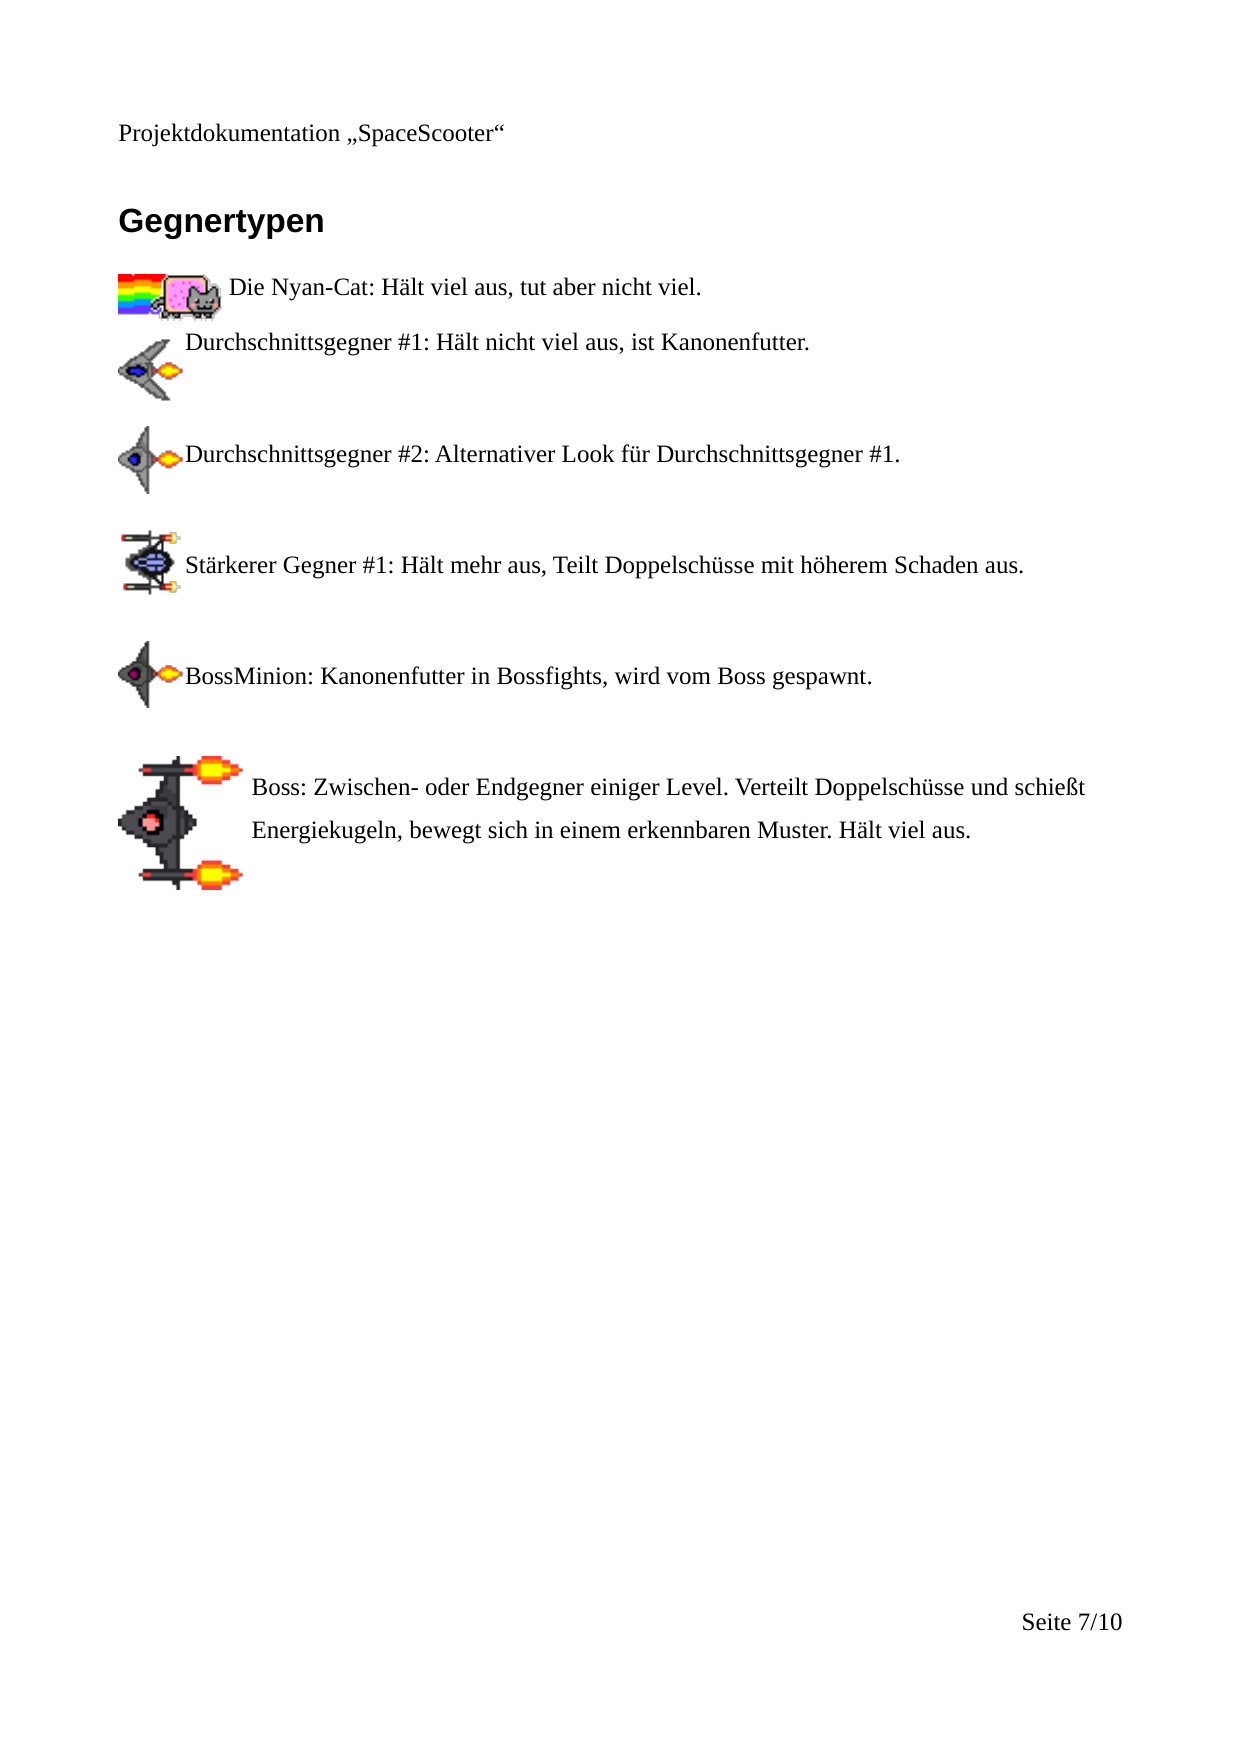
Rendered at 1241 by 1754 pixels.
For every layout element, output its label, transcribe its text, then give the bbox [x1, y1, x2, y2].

text Boss: Zwischen- oder Endgegner einiger Level. Verteilt Doppelschüsse und schießt Energiekugeln, bewegt sich in einem erkennbaren Muster. Hält viel aus. [252, 772, 1122, 844]
picture [118, 274, 223, 321]
picture [118, 426, 185, 494]
picture [118, 756, 252, 890]
picture [118, 529, 185, 597]
text Durchschnittsgegner #1: Hält nicht viel aus, ist Kanonenfutter. [118, 327, 1122, 356]
text Durchschnittsgegner #2: Alternativer Look für Durchschnittsgegner #1. [185, 439, 1122, 467]
text Die Nyan-Cat: Hält viel aus, tut aber nicht viel. [118, 272, 1122, 301]
text BossMinion: Kanonenfutter in Bossfights, wird vom Boss gespawnt. [185, 661, 1122, 690]
picture [118, 641, 185, 708]
picture [118, 338, 185, 405]
subtitle Gegnertypen [118, 201, 1122, 240]
text Stärkerer Gegner #1: Hält mehr aus, Teilt Doppelschüsse mit höherem Schaden aus. [185, 550, 1122, 579]
